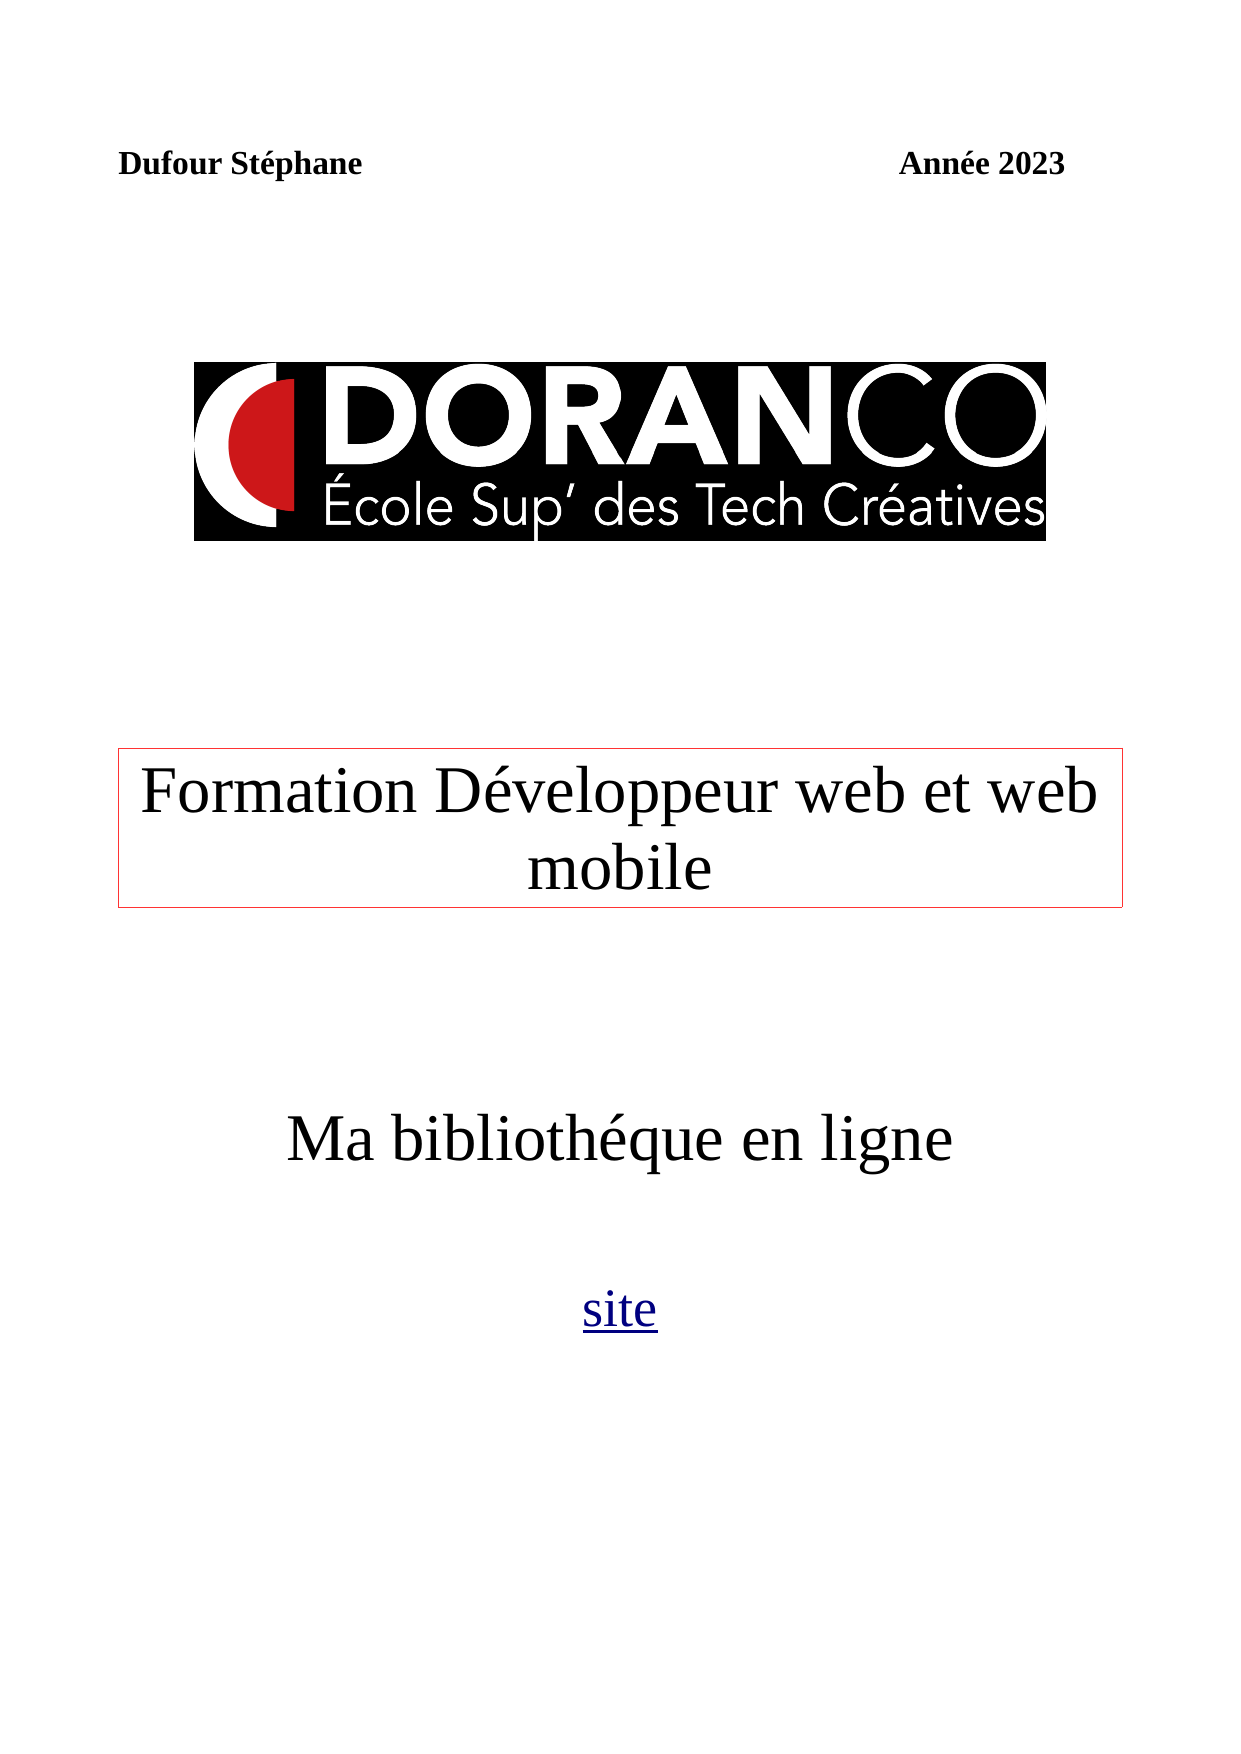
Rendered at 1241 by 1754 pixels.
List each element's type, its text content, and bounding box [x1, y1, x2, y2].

text Ma bibliothéque en ligne [118, 1098, 1122, 1174]
text Formation Développeur web et web mobile [119, 749, 1122, 907]
text site [118, 1276, 1122, 1338]
subtitle Dufour Stéphane Année 2023 [118, 143, 1122, 182]
picture [194, 362, 1047, 542]
